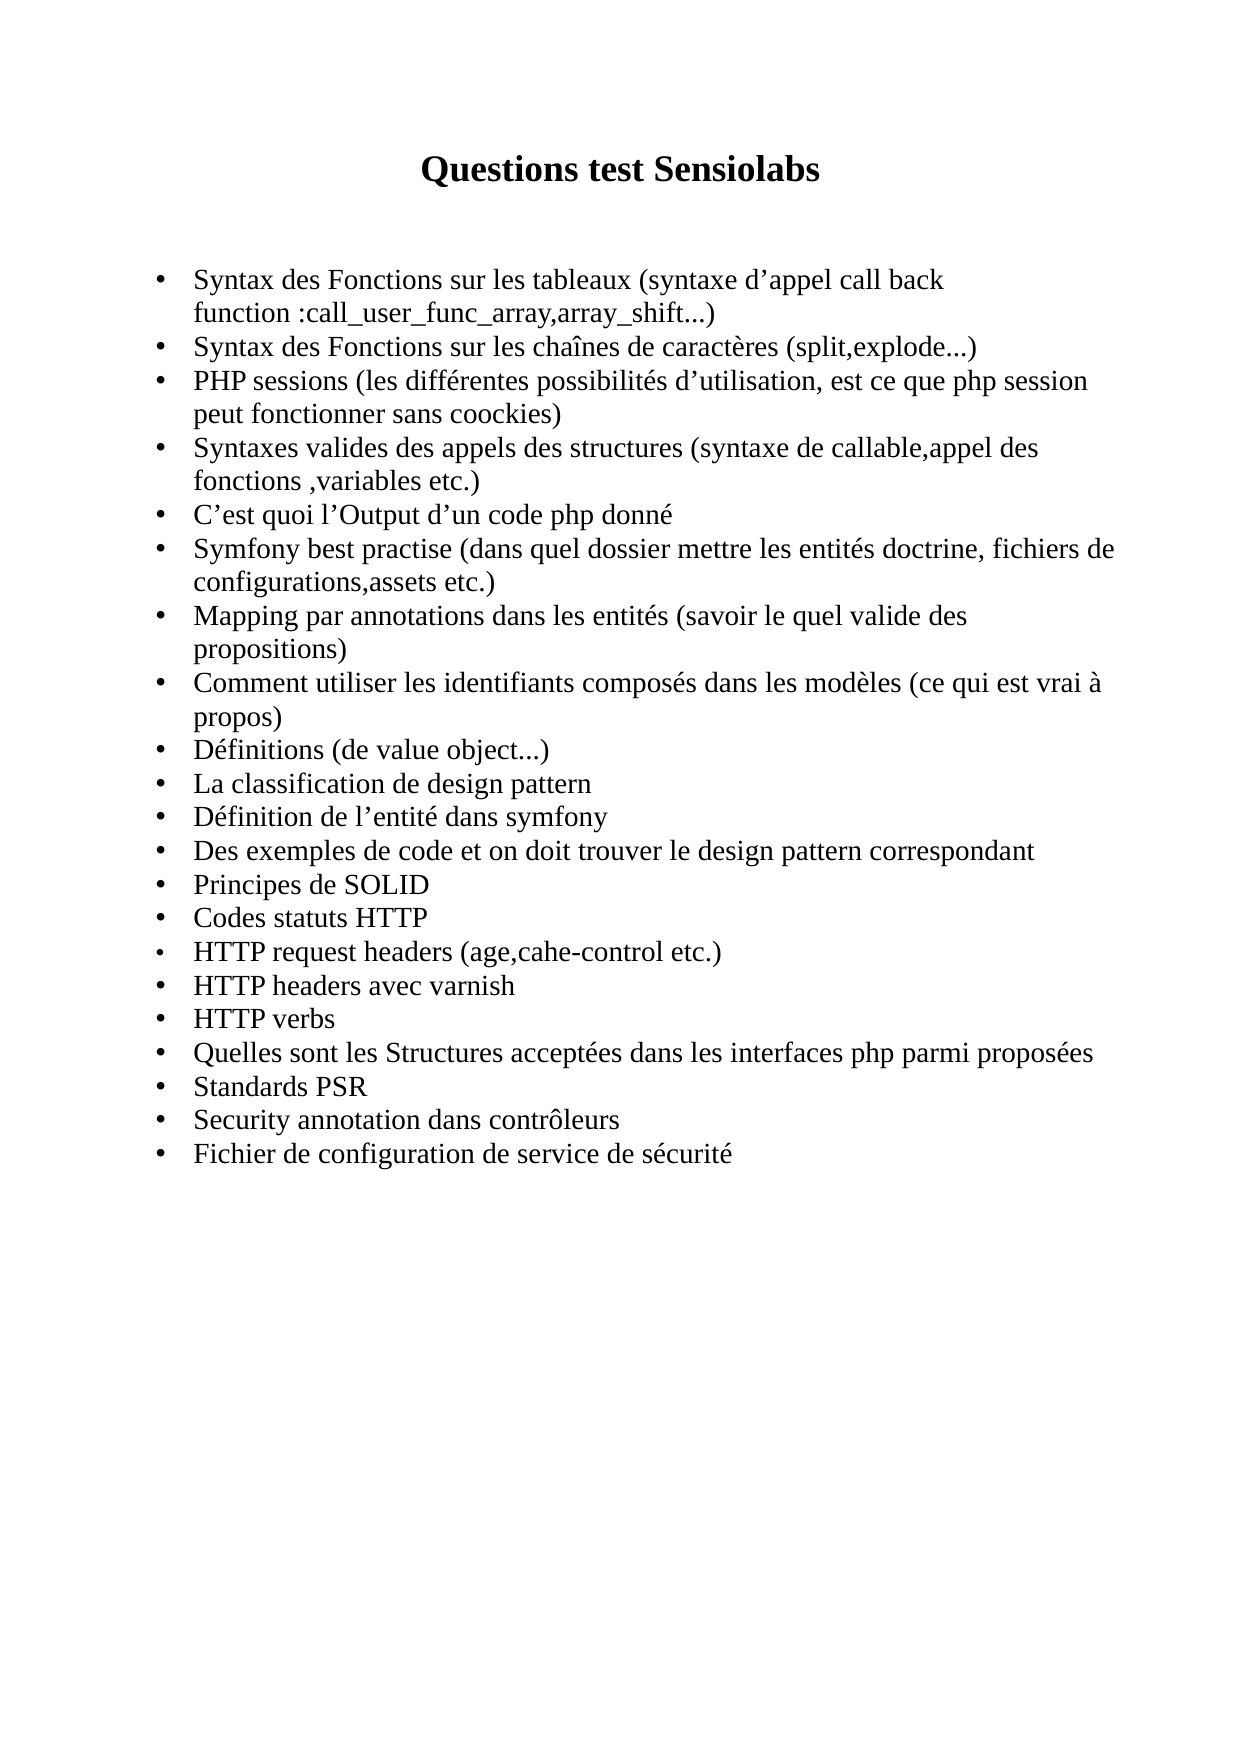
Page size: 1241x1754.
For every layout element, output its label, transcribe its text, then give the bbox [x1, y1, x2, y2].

text Questions test Sensiolabs [118, 147, 1122, 190]
list HTTP request headers (age,cahe-control etc.) [156, 934, 1122, 968]
list Principes de SOLID [156, 867, 1122, 901]
list Quelles sont les Structures acceptées dans les interfaces php parmi proposées [156, 1035, 1122, 1069]
list Syntax des Fonctions sur les tableaux (syntaxe d’appel call back function :call_user_func_array,array_shift...) [156, 262, 1122, 329]
list Des exemples de code et on doit trouver le design pattern correspondant [156, 833, 1122, 867]
list Définition de l’entité dans symfony [156, 799, 1122, 833]
list Comment utiliser les identifiants composés dans les modèles (ce qui est vrai à propos) [156, 665, 1122, 732]
list Security annotation dans contrôleurs [156, 1102, 1122, 1136]
list Symfony best practise (dans quel dossier mettre les entités doctrine, fichiers de configurations,assets etc.) [156, 531, 1122, 598]
list C’est quoi l’Output d’un code php donné [156, 497, 1122, 531]
list PHP sessions (les différentes possibilités d’utilisation, est ce que php session peut fonctionner sans coockies) [156, 363, 1122, 430]
list Mapping par annotations dans les entités (savoir le quel valide des propositions) [156, 598, 1122, 665]
list HTTP headers avec varnish [156, 968, 1122, 1001]
list Codes statuts HTTP [156, 901, 1122, 934]
list HTTP verbs [156, 1001, 1122, 1035]
list Syntaxes valides des appels des structures (syntaxe de callable,appel des fonctions ,variables etc.) [156, 430, 1122, 497]
list Syntax des Fonctions sur les chaînes de caractères (split,explode...) [156, 329, 1122, 363]
list Fichier de configuration de service de sécurité [156, 1136, 1122, 1169]
list Définitions (de value object...) [156, 732, 1122, 766]
list Standards PSR [156, 1069, 1122, 1102]
list La classification de design pattern [156, 766, 1122, 799]
